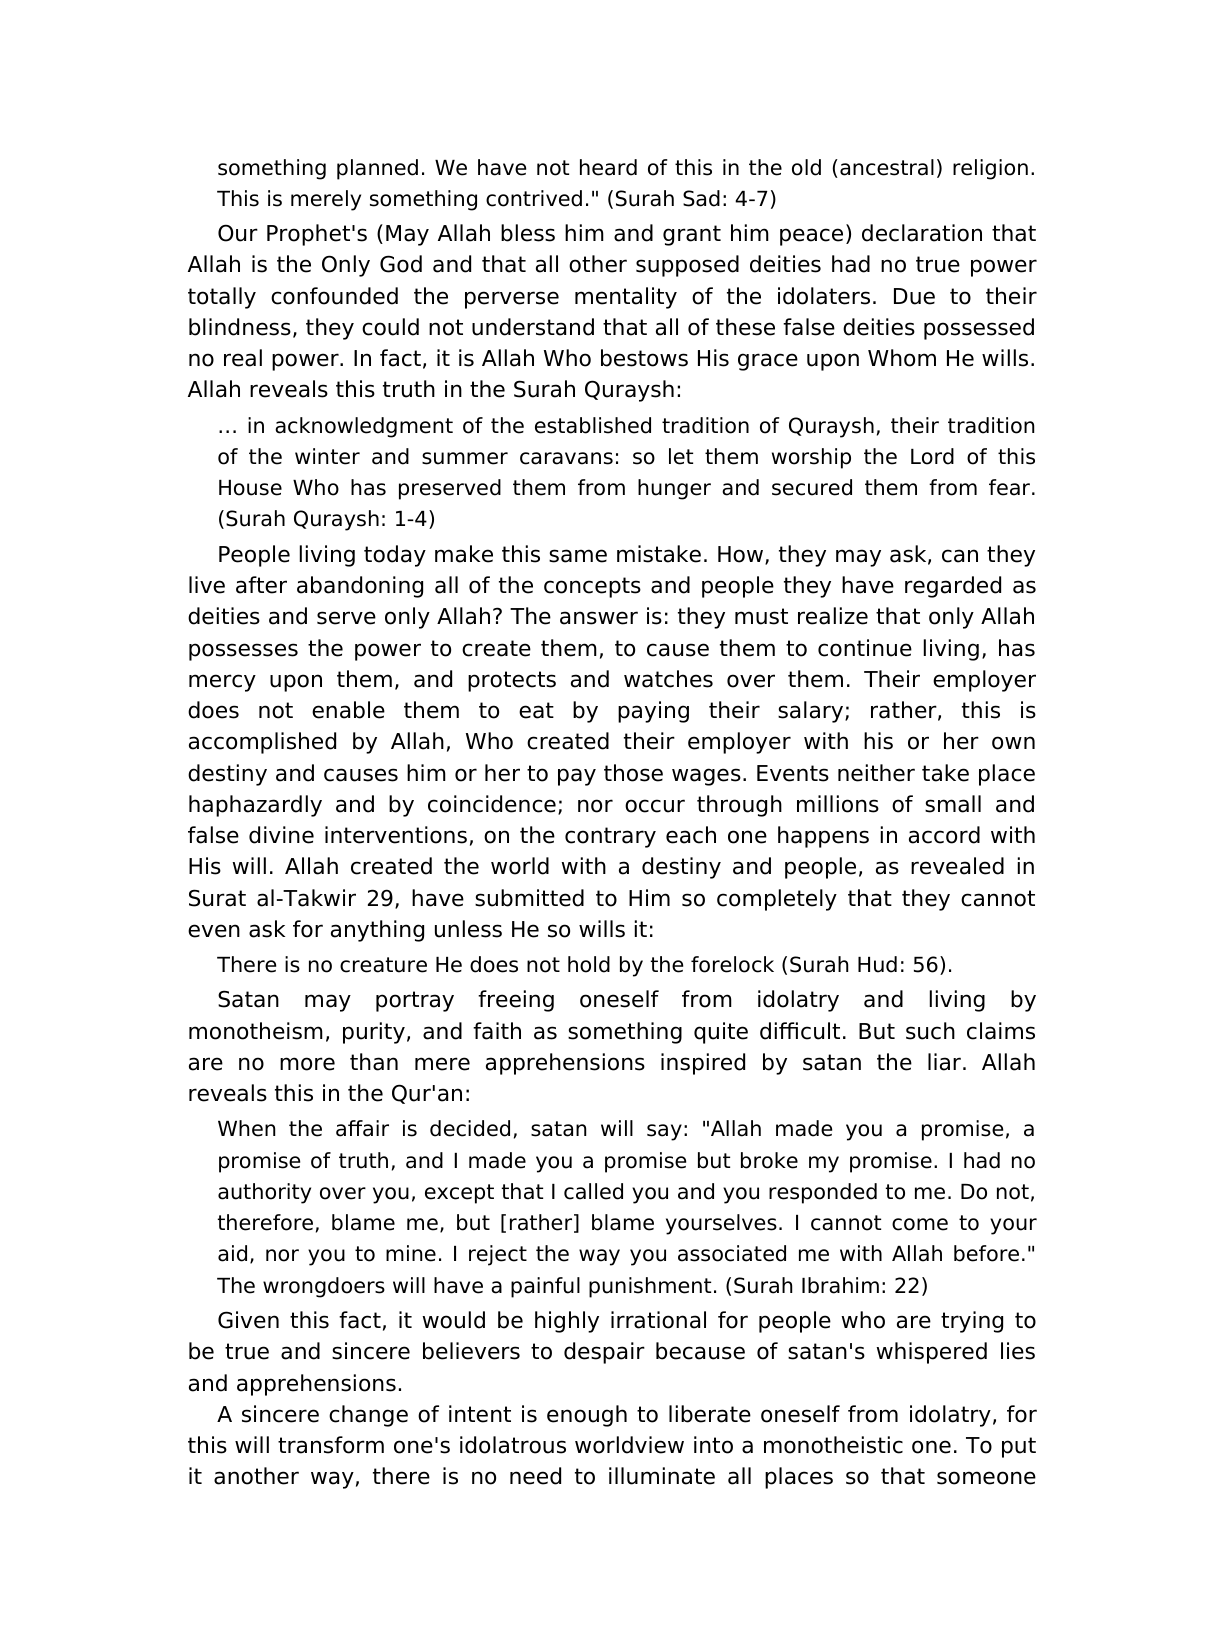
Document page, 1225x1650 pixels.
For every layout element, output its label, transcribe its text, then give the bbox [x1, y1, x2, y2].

text Given this fact, it would be highly irrational for people who are trying to be true and sincere believers to despair because of satan's whispered lies and apprehensions. [187, 1303, 1037, 1397]
text Our Prophet's (May Allah bless him and grant him peace) declaration that Allah is the Only God and that all other supposed deities had no true power totally confounded the perverse mentality of the idolaters. Due to their blindness, they could not understand that all of these false deities possessed no real power. In fact, it is Allah Who bestows His grace upon Whom He wills. Allah reveals this truth in the Surah Quraysh: [187, 217, 1037, 404]
text There is no creature He does not hold by the forelock (Surah Hud: 56). [217, 947, 1037, 979]
text something planned. We have not heard of this in the old (ancestral) religion. This is merely something contrived." (Surah Sad: 4-7) [217, 150, 1037, 212]
text … in acknowledgment of the established tradition of Quraysh, their tradition of the winter and summer caravans: so let them worship the Lord of this House Who has preserved them from hunger and secured them from fear. (Surah Quraysh: 1-4) [217, 408, 1037, 533]
text A sincere change of intent is enough to liberate oneself from idolatry, for this will transform one's idolatrous worldview into a monotheistic one. To put it another way, there is no need to illuminate all places so that someone [187, 1397, 1037, 1491]
text When the affair is decided, satan will say: "Allah made you a promise, a promise of truth, and I made you a promise but broke my promise. I had no authority over you, except that I called you and you responded to me. Do not, therefore, blame me, but [rather] blame yourselves. I cannot come to your aid, nor you to mine. I reject the way you associated me with Allah before." The wrongdoers will have a painful punishment. (Surah Ibrahim: 22) [217, 1112, 1037, 1299]
text Satan may portray freeing oneself from idolatry and living by monotheism, purity, and faith as something quite difficult. But such claims are no more than mere apprehensions inspired by satan the liar. Allah reveals this in the Qur'an: [187, 983, 1037, 1108]
text People living today make this same mistake. How, they may ask, can they live after abandoning all of the concepts and people they have regarded as deities and serve only Allah? The answer is: they must realize that only Allah possesses the power to create them, to cause them to continue living, has mercy upon them, and protects and watches over them. Their employer does not enable them to eat by paying their salary; rather, this is accomplished by Allah, Who created their employer with his or her own destiny and causes him or her to pay those wages. Events neither take place haphazardly and by coincidence; nor occur through millions of small and false divine interventions, on the contrary each one happens in accord with His will. Allah created the world with a destiny and people, as revealed in Surat al-Takwir 29, have submitted to Him so completely that they cannot even ask for anything unless He so wills it: [187, 537, 1037, 943]
